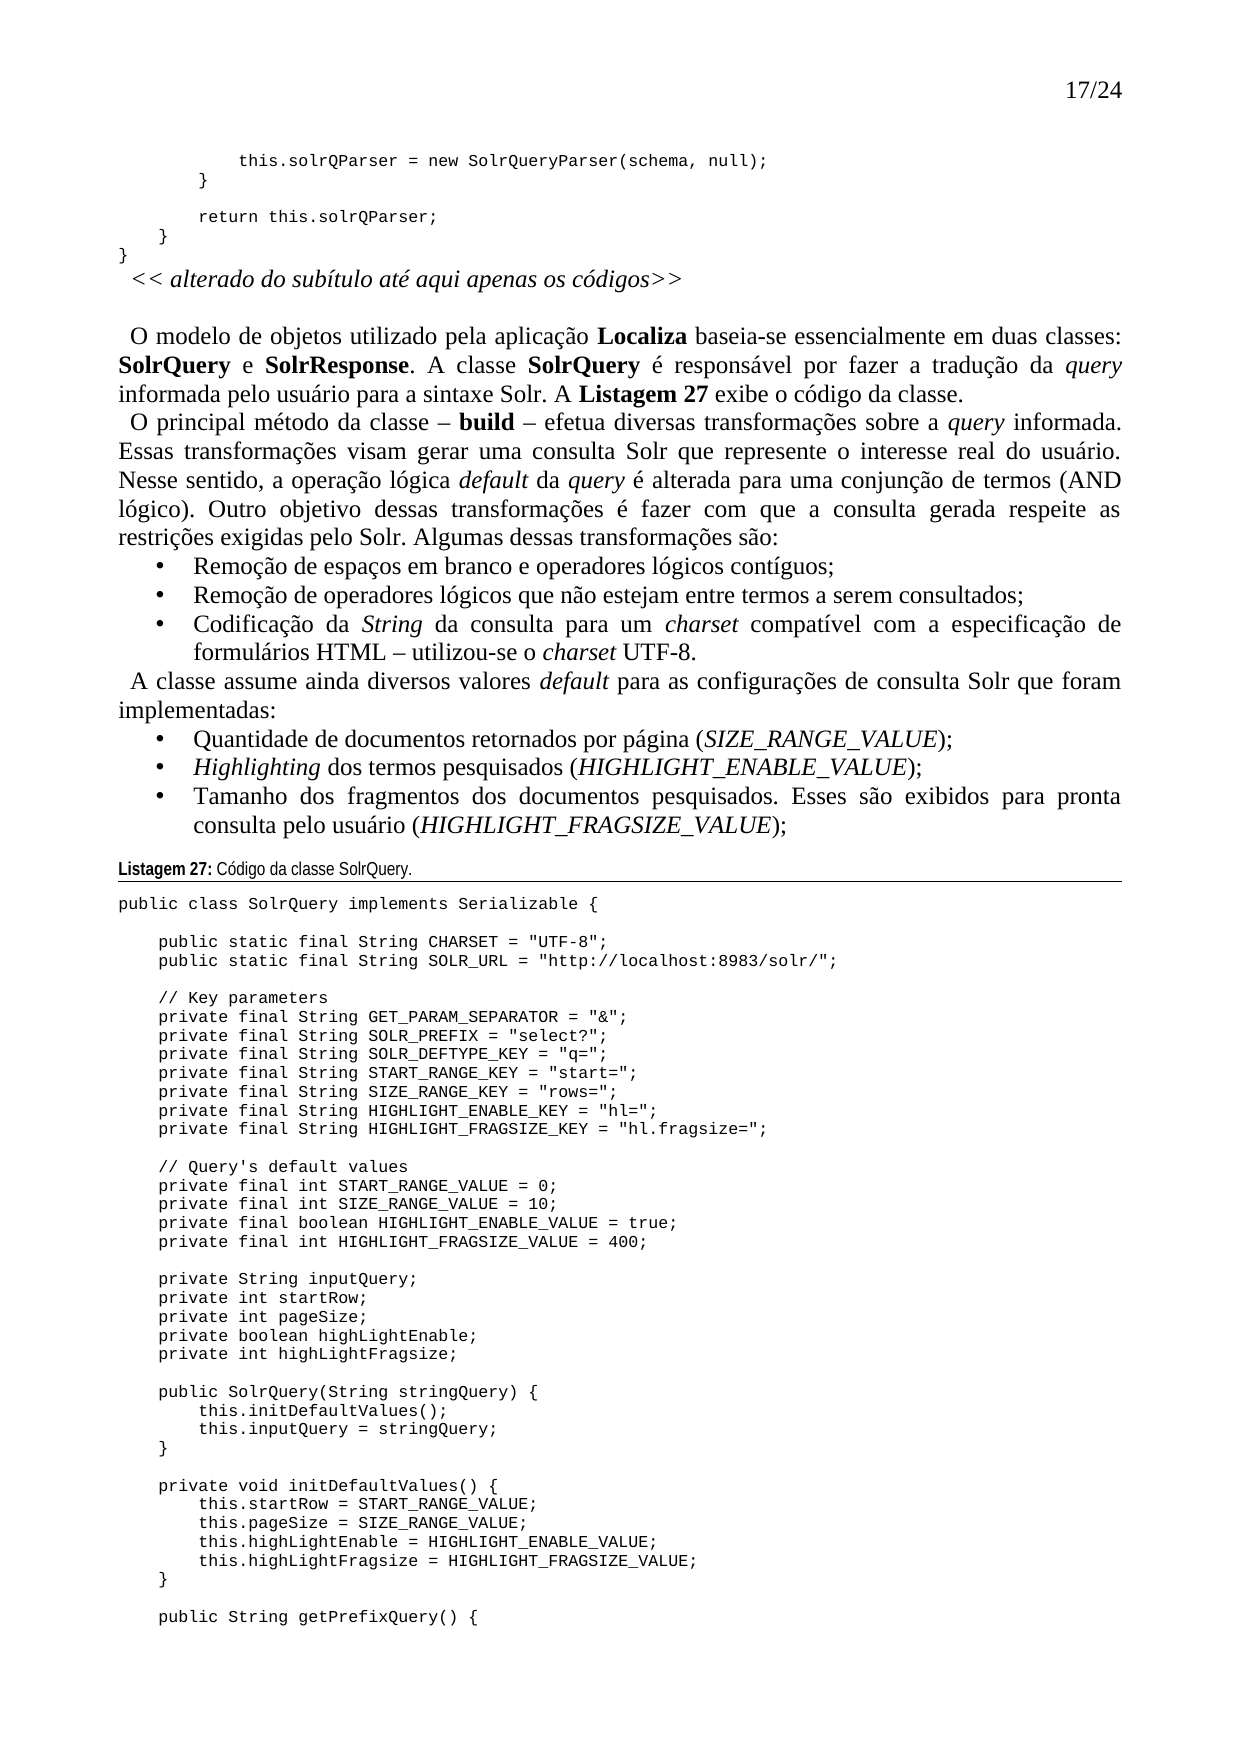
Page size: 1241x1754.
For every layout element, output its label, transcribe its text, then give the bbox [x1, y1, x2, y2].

text << alterado do subítulo até aqui apenas os códigos>> [118, 264, 1122, 292]
text O principal método da classe – build – efetua diversas transformações sobre a query informada. Essas transformações visam gerar uma consulta Solr que represente o interesse real do usuário. Nesse sentido, a operação lógica default da query é alterada para uma conjunção de termos (AND lógico). Outro objetivo dessas transformações é fazer com que a consulta gerada respeite as restrições exigidas pelo Solr. Algumas dessas transformações são: [118, 407, 1122, 551]
text A classe assume ainda diversos valores default para as configurações de consulta Solr que foram implementadas: [118, 666, 1122, 724]
list } [118, 245, 1122, 264]
list public static final String CHARSET = "UTF-8"; [118, 932, 1122, 951]
list Quantidade de documentos retornados por página (SIZE_RANGE_VALUE); [156, 724, 1122, 752]
list private int pageSize; [118, 1307, 1122, 1326]
list this.highLightFragsize = HIGHLIGHT_FRAGSIZE_VALUE; [118, 1551, 1122, 1570]
list private int highLightFragsize; [118, 1345, 1122, 1363]
list Highlighting dos termos pesquisados (HIGHLIGHT_ENABLE_VALUE); [156, 752, 1122, 781]
list public SolrQuery(String stringQuery) { [118, 1382, 1122, 1401]
list this.inputQuery = stringQuery; [118, 1420, 1122, 1438]
list private final String SOLR_DEFTYPE_KEY = "q="; [118, 1045, 1122, 1063]
list private String inputQuery; [118, 1270, 1122, 1288]
list public class SolrQuery implements Serializable { [118, 895, 1122, 913]
list private final String GET_PARAM_SEPARATOR = "&"; [118, 1007, 1122, 1026]
list public String getPrefixQuery() { [118, 1607, 1122, 1626]
list Listagem 27: Código da classe SolrQuery. [118, 857, 1122, 881]
list private final String HIGHLIGHT_FRAGSIZE_KEY = "hl.fragsize="; [118, 1120, 1122, 1138]
list private final String HIGHLIGHT_ENABLE_KEY = "hl="; [118, 1101, 1122, 1120]
list return this.solrQParser; [118, 207, 1122, 226]
list public static final String SOLR_URL = "http://localhost:8983/solr/"; [118, 951, 1122, 970]
list Tamanho dos fragmentos dos documentos pesquisados. Esses são exibidos para pronta consulta pelo usuário (HIGHLIGHT_FRAGSIZE_VALUE); [156, 781, 1122, 839]
list // Key parameters [118, 988, 1122, 1007]
list this.initDefaultValues(); [118, 1401, 1122, 1420]
list private final int HIGHLIGHT_FRAGSIZE_VALUE = 400; [118, 1232, 1122, 1251]
list private final int SIZE_RANGE_VALUE = 10; [118, 1195, 1122, 1213]
list this.highLightEnable = HIGHLIGHT_ENABLE_VALUE; [118, 1532, 1122, 1551]
list this.pageSize = SIZE_RANGE_VALUE; [118, 1513, 1122, 1532]
list private final String START_RANGE_KEY = "start="; [118, 1063, 1122, 1082]
list // Query's default values [118, 1157, 1122, 1176]
list } [118, 226, 1122, 245]
list Remoção de operadores lógicos que não estejam entre termos a serem consultados; [156, 580, 1122, 609]
list this.solrQParser = new SolrQueryParser(schema, null); [118, 151, 1122, 170]
text O modelo de objetos utilizado pela aplicação Localiza baseia-se essencialmente em duas classes: SolrQuery e SolrResponse. A classe SolrQuery é responsável por fazer a tradução da query informada pelo usuário para a sintaxe Solr. A Listagem 27 exibe o código da classe. [118, 321, 1122, 407]
list private final boolean HIGHLIGHT_ENABLE_VALUE = true; [118, 1213, 1122, 1232]
list } [118, 1570, 1122, 1588]
list } [118, 170, 1122, 189]
list private final int START_RANGE_VALUE = 0; [118, 1176, 1122, 1195]
list private boolean highLightEnable; [118, 1326, 1122, 1345]
list private void initDefaultValues() { [118, 1476, 1122, 1495]
list private int startRow; [118, 1288, 1122, 1307]
list private final String SIZE_RANGE_KEY = "rows="; [118, 1082, 1122, 1101]
list private final String SOLR_PREFIX = "select?"; [118, 1026, 1122, 1045]
list } [118, 1438, 1122, 1457]
list Remoção de espaços em branco e operadores lógicos contíguos; [156, 551, 1122, 580]
list this.startRow = START_RANGE_VALUE; [118, 1495, 1122, 1513]
list Codificação da String da consulta para um charset compatível com a especificação de formulários HTML – utilizou-se o charset UTF-8. [156, 609, 1122, 666]
